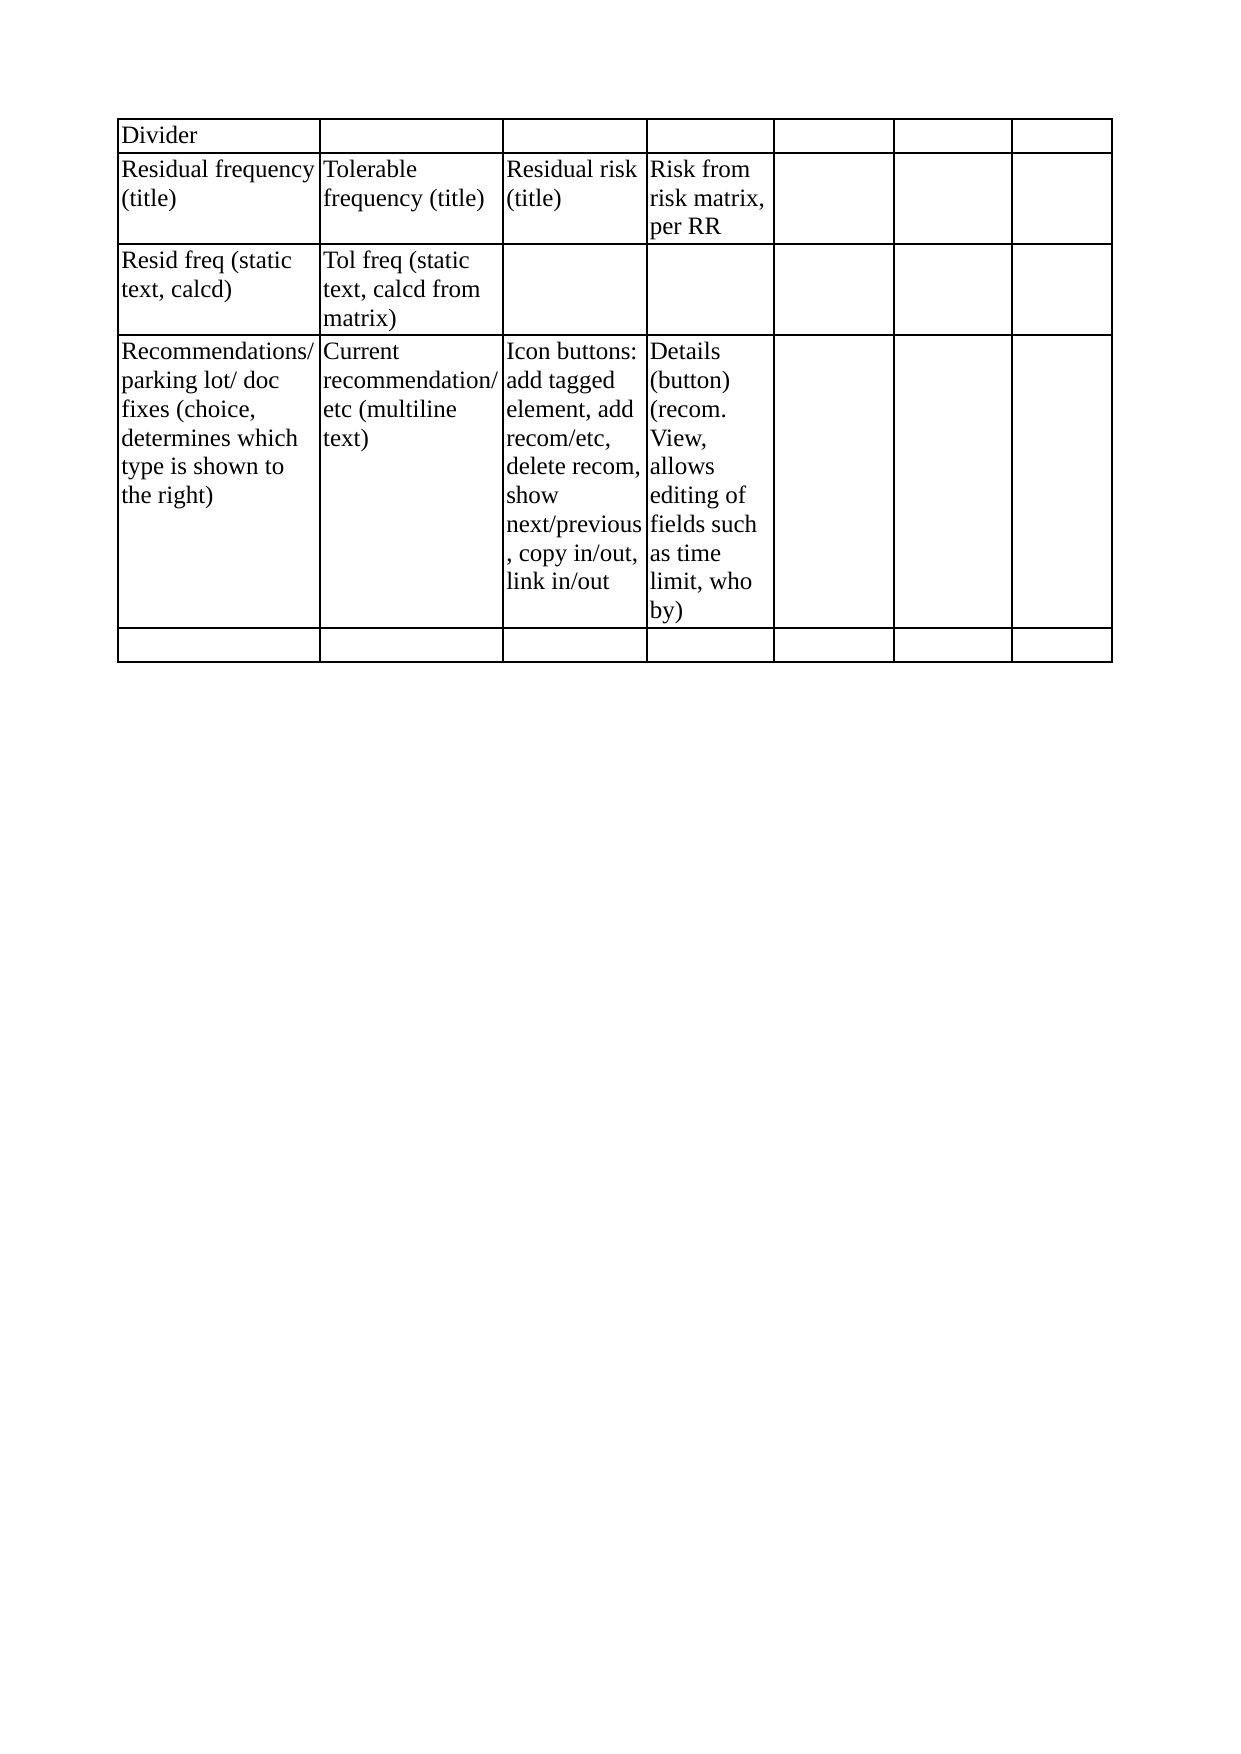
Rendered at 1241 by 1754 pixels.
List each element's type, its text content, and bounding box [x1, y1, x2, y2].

table_cell [775, 154, 893, 243]
table_cell Residual risk (title) [504, 154, 646, 243]
table_cell [895, 336, 1011, 627]
table_cell Residual frequency (title) [119, 154, 319, 243]
table_cell [775, 120, 893, 152]
table_cell [895, 120, 1011, 152]
table_cell [775, 245, 893, 334]
table_cell [1013, 629, 1111, 661]
table_cell [895, 245, 1011, 334]
table_cell Details (button) (recom. View, allows editing of fields such as time limit, who by) [648, 336, 773, 627]
table_cell Current recommendation/ etc (multiline text) [321, 336, 502, 627]
table_cell [321, 120, 502, 152]
table_cell [648, 245, 773, 334]
table_cell Resid freq (static text, calcd) [119, 245, 319, 334]
table_cell [504, 629, 646, 661]
table_cell [648, 120, 773, 152]
table_cell [321, 629, 502, 661]
table_cell [504, 245, 646, 334]
table_cell [1013, 336, 1111, 627]
table_cell [1013, 245, 1111, 334]
table_cell [119, 629, 319, 661]
table_cell Recommendations/ parking lot/ doc fixes (choice, determines which type is shown to the right) [119, 336, 319, 627]
table_cell [895, 629, 1011, 661]
table_cell Tolerable frequency (title) [321, 154, 502, 243]
table_cell [775, 336, 893, 627]
table_cell [775, 629, 893, 661]
table_cell [895, 154, 1011, 243]
table_cell Divider [119, 120, 319, 152]
table_cell Risk from risk matrix, per RR [648, 154, 773, 243]
table_cell Icon buttons: add tagged element, add recom/etc, delete recom, show next/previous, copy in/out, link in/out [504, 336, 646, 627]
table_cell [1013, 120, 1111, 152]
table_cell [504, 120, 646, 152]
table_cell [1013, 154, 1111, 243]
table_cell [648, 629, 773, 661]
table_cell Tol freq (static text, calcd from matrix) [321, 245, 502, 334]
